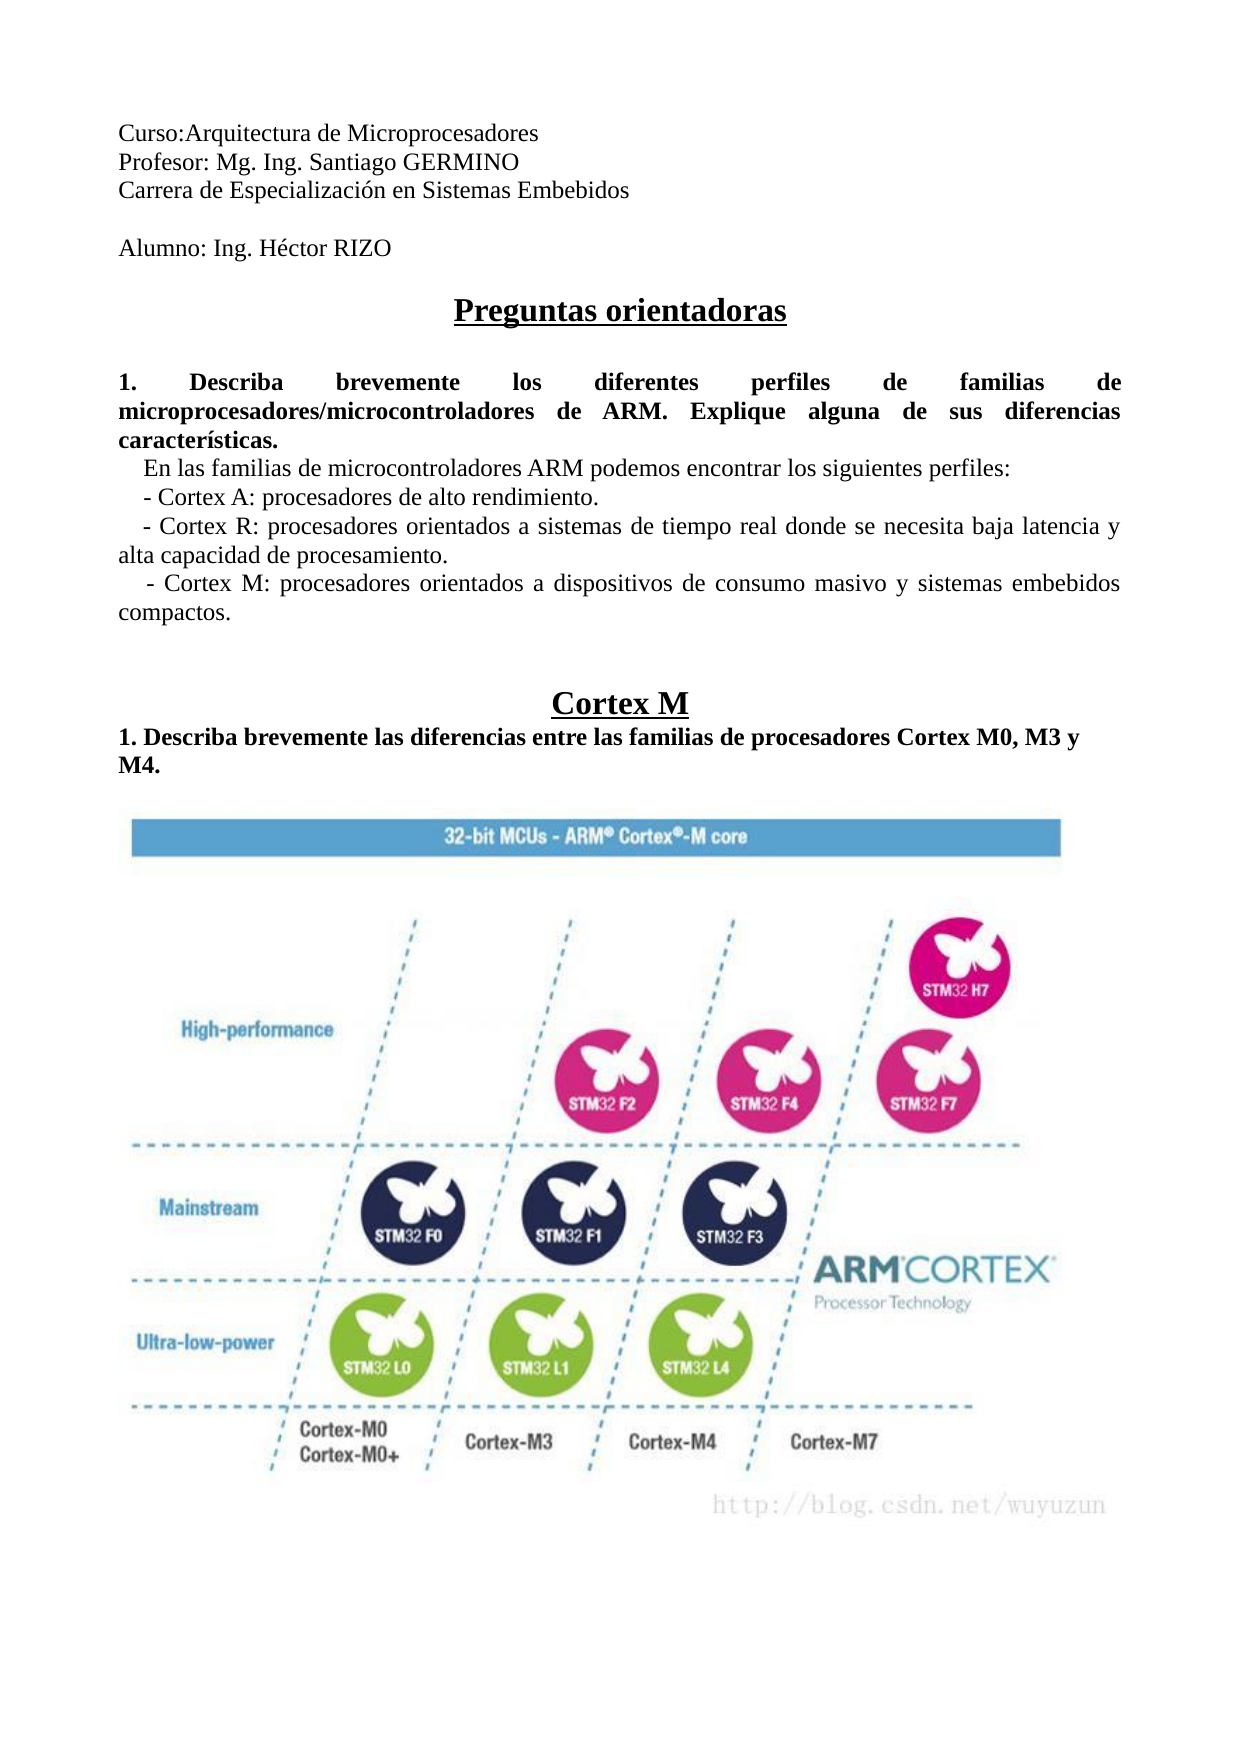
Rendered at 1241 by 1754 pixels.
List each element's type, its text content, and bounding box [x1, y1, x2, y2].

text Cortex M [118, 683, 1122, 722]
text 1. Describa brevemente las diferencias entre las familias de procesadores Cortex M0, M3 y [118, 722, 1122, 751]
text Carrera de Especialización en Sistemas Embebidos [118, 176, 1122, 204]
text En las familias de microcontroladores ARM podemos encontrar los siguientes perfiles: [118, 453, 1122, 482]
text Alumno: Ing. Héctor RIZO [118, 233, 1122, 262]
text - Cortex A: procesadores de alto rendimiento. [118, 482, 1122, 511]
text - Cortex M: procesadores orientados a dispositivos de consumo masivo y sistemas embebidos compactos. [118, 568, 1122, 626]
text Preguntas orientadoras [118, 291, 1122, 329]
text M4. [118, 751, 1122, 779]
text 1. Describa brevemente los diferentes perfiles de familias de microprocesadores/microcontroladores de ARM. Explique alguna de sus diferencias características. [118, 367, 1122, 453]
text Curso:Arquitectura de Microprocesadores [118, 118, 1122, 147]
text - Cortex R: procesadores orientados a sistemas de tiempo real donde se necesita baja latencia y alta capacidad de procesamiento. [118, 511, 1122, 568]
text Profesor: Mg. Ing. Santiago GERMINO [118, 147, 1122, 176]
picture [118, 808, 1123, 1533]
